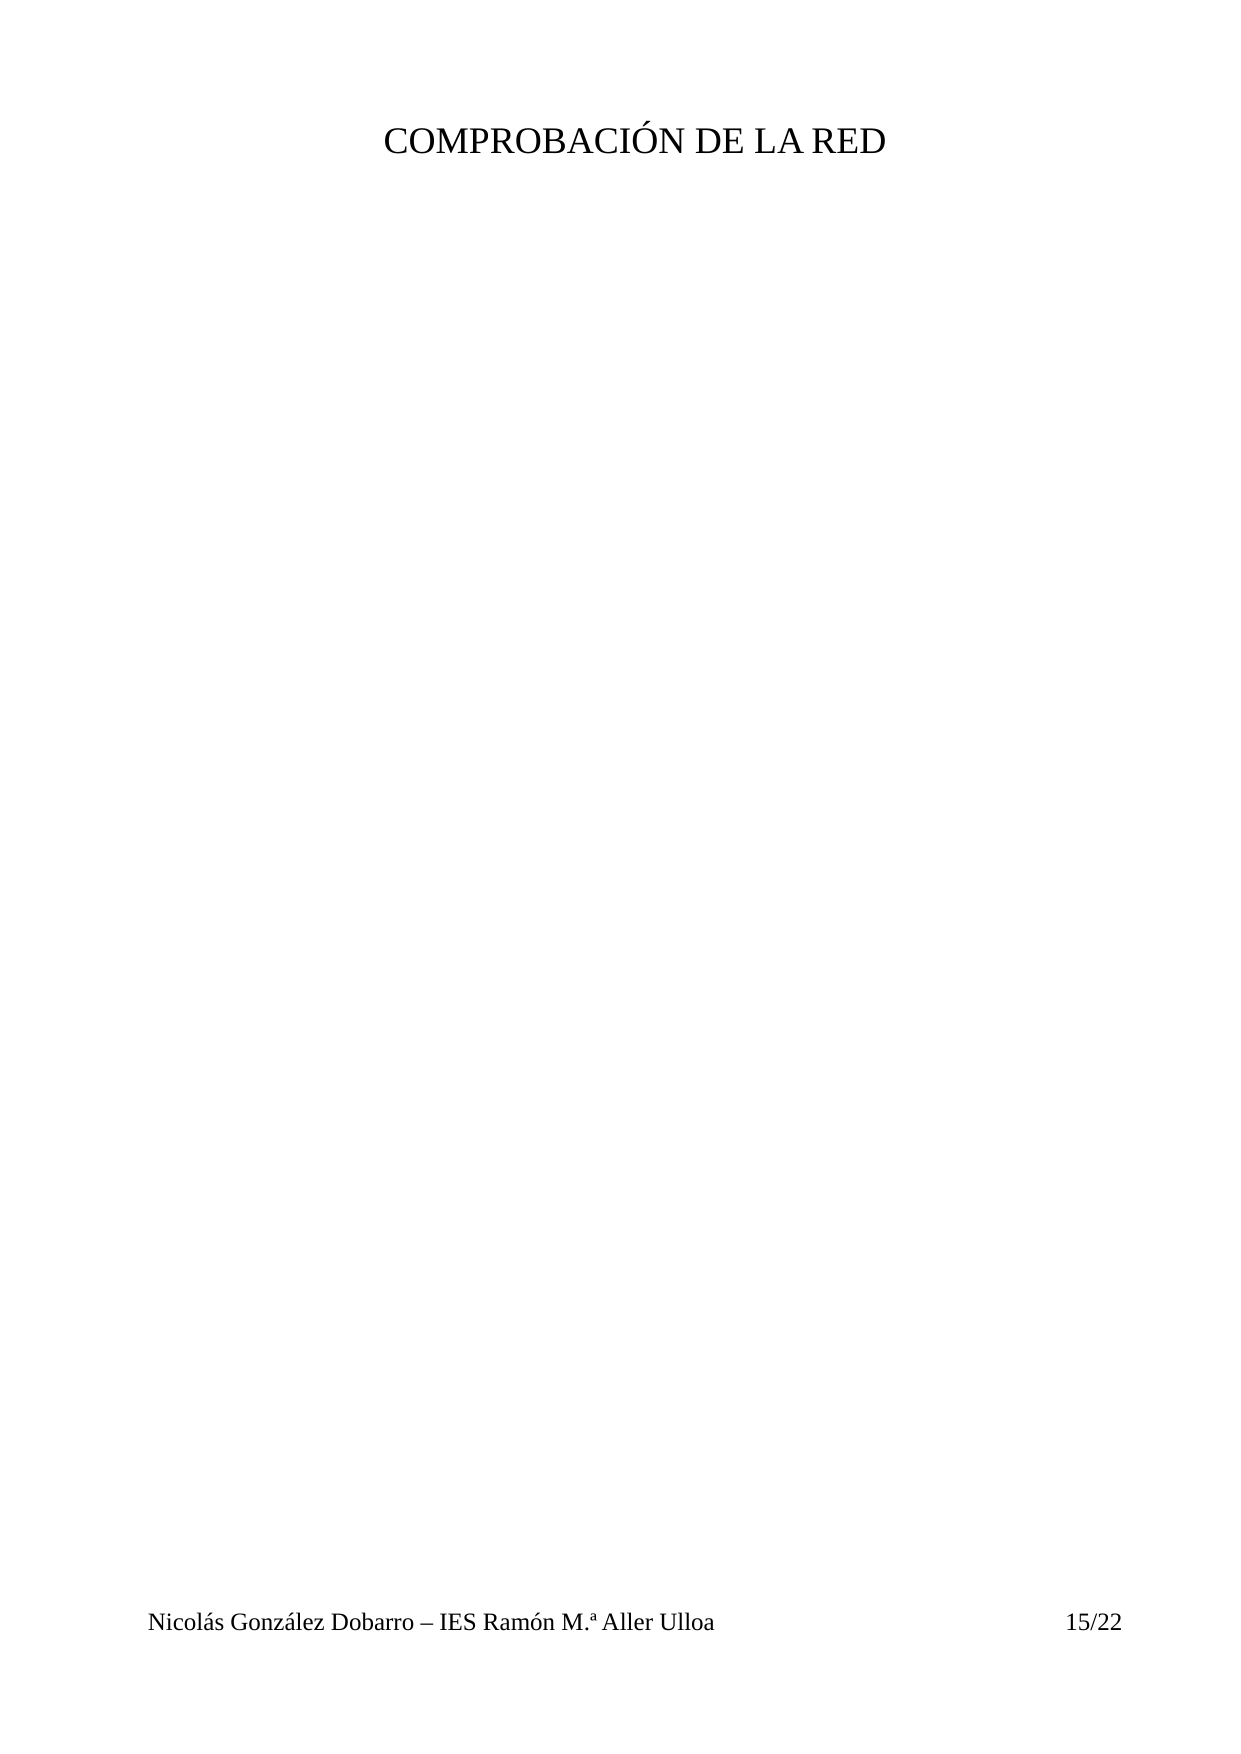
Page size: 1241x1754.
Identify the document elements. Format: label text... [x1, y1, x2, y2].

text COMPROBACIÓN DE LA RED [148, 118, 1122, 161]
